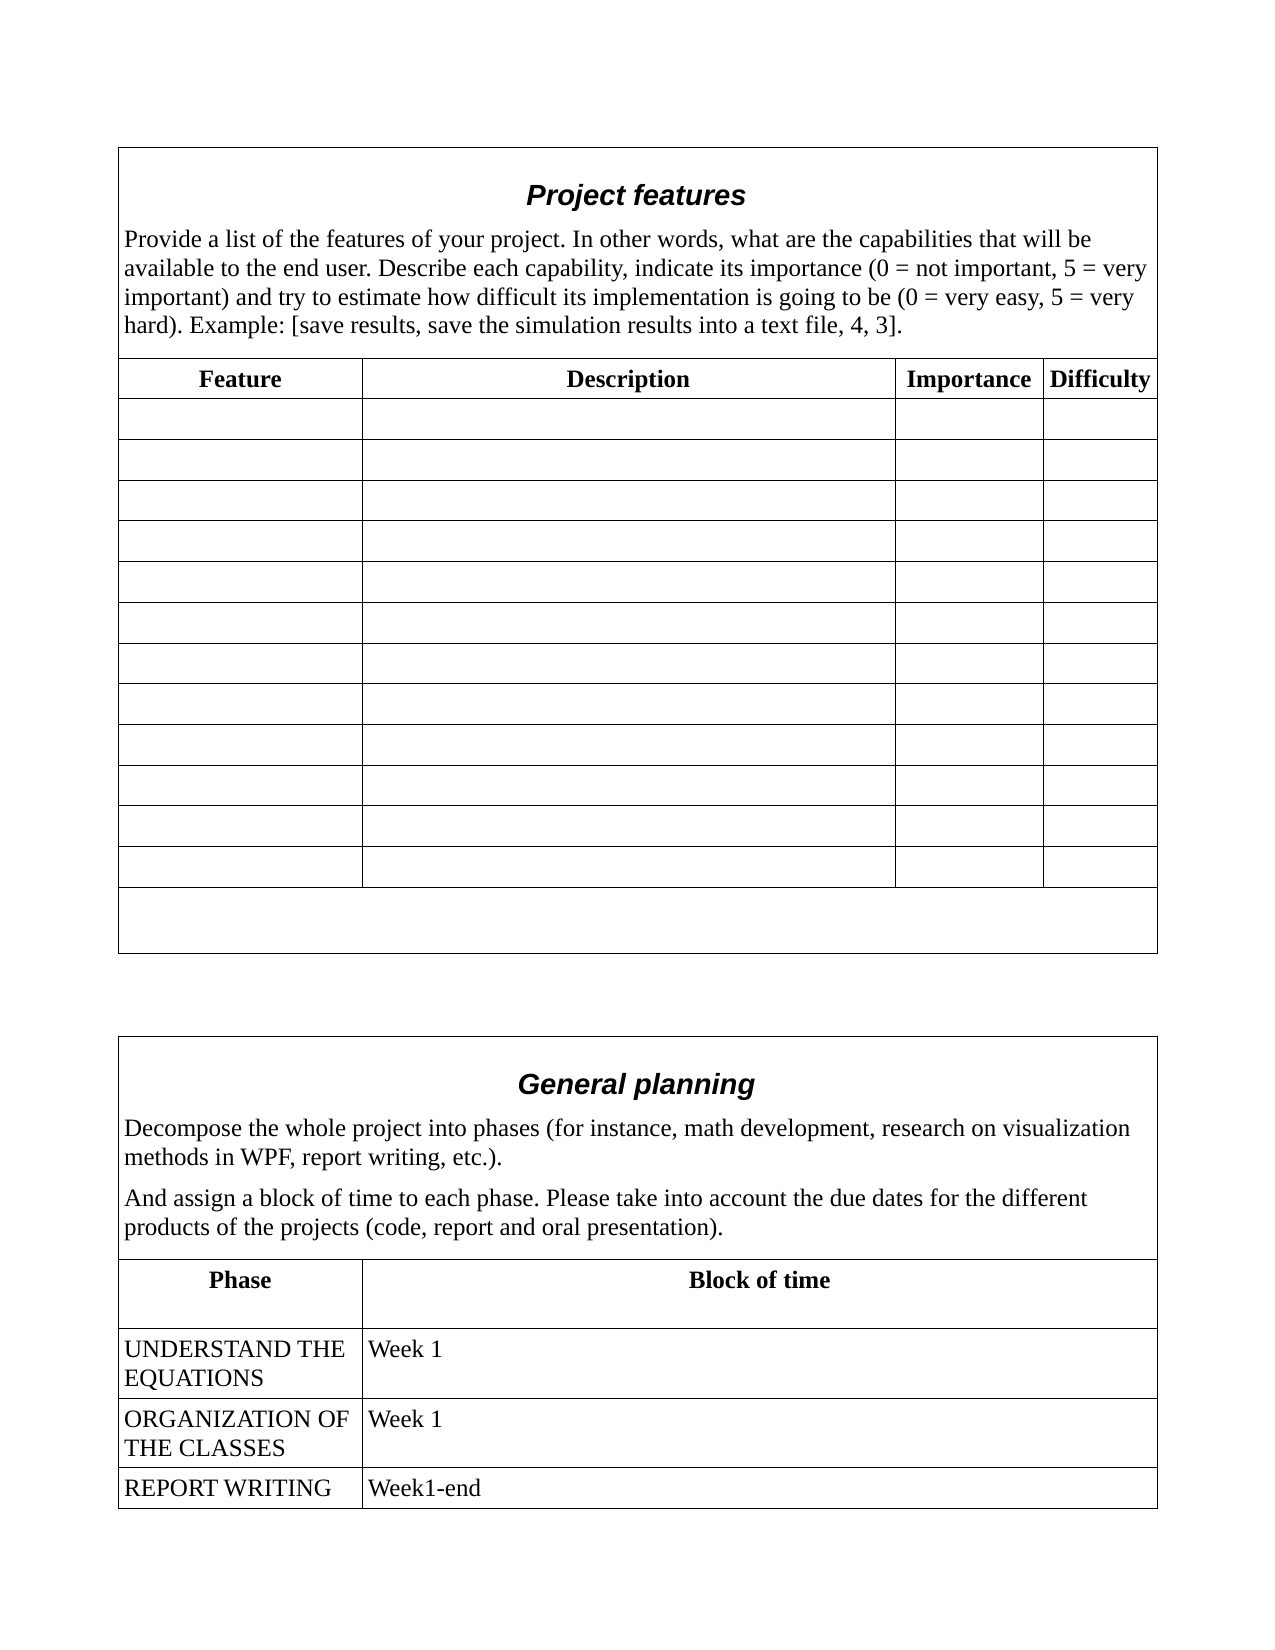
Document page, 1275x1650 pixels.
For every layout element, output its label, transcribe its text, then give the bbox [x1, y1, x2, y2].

table_cell [119, 766, 362, 805]
table_cell [119, 521, 362, 561]
table_cell [1044, 440, 1157, 479]
table_cell Week 1 [363, 1399, 1157, 1467]
table_header Project features Provide a list of the features of your project. In other words, what are the capabilities that will be available to the end user. Describe each capability, indicate its importance (0 = not important, 5 = very important) and try to estimate how difficult its implementation is going to be (0 = very easy, 5 = very hard). Example: [save results, save the simulation results into a text file, 4, 3]. [119, 148, 1157, 357]
table_cell [119, 440, 362, 479]
table_cell ORGANIZATION OF THE CLASSES [119, 1399, 362, 1467]
table_cell Block of time [363, 1260, 1157, 1328]
table_cell [119, 562, 362, 602]
table_cell [119, 684, 362, 724]
table_cell Phase [119, 1260, 362, 1328]
table_header General planning Decompose the whole project into phases (for instance, math development, research on visualization methods in WPF, report writing, etc.). And assign a block of time to each phase. Please take into account the due dates for the different products of the projects (code, report and oral presentation). [119, 1037, 1157, 1259]
table_cell [119, 806, 362, 846]
table_cell [1044, 725, 1157, 765]
table_cell [1044, 399, 1157, 439]
table_cell [896, 399, 1043, 439]
table_cell [896, 684, 1043, 724]
table_cell [119, 399, 362, 439]
table_cell [119, 847, 362, 887]
table_cell [1044, 603, 1157, 642]
table_cell [1044, 766, 1157, 805]
table_cell [119, 725, 362, 765]
table_cell [119, 481, 362, 520]
table_cell [119, 603, 362, 642]
table_cell [896, 562, 1043, 602]
table_cell [363, 644, 895, 683]
table_cell [1044, 481, 1157, 520]
table_cell [363, 481, 895, 520]
table_cell [363, 521, 895, 561]
table_cell [1044, 684, 1157, 724]
table_cell [896, 766, 1043, 805]
table_cell [896, 644, 1043, 683]
table_cell [363, 603, 895, 642]
table_cell [1044, 562, 1157, 602]
table_cell Difficulty [1044, 359, 1157, 398]
table_cell Week 1 [363, 1329, 1157, 1398]
table_cell REPORT WRITING [119, 1468, 362, 1508]
table_cell [896, 847, 1043, 887]
table_cell Week1-end [363, 1468, 1157, 1508]
table_cell [896, 440, 1043, 479]
table_cell Feature [119, 359, 362, 398]
table_cell [363, 684, 895, 724]
table_cell [896, 481, 1043, 520]
table_cell [119, 888, 1157, 953]
table_cell [896, 603, 1043, 642]
table_cell [363, 440, 895, 479]
table_cell [363, 562, 895, 602]
table_cell [1044, 806, 1157, 846]
table_cell [896, 725, 1043, 765]
table_cell [363, 847, 895, 887]
table_cell [363, 725, 895, 765]
table_cell [896, 806, 1043, 846]
table_cell [1044, 644, 1157, 683]
table_cell [1044, 521, 1157, 561]
table_cell [363, 806, 895, 846]
table_cell [119, 644, 362, 683]
table_cell UNDERSTAND THE EQUATIONS [119, 1329, 362, 1398]
table_cell [896, 521, 1043, 561]
table_cell Importance [896, 359, 1043, 398]
table_cell [1044, 847, 1157, 887]
table_cell [363, 399, 895, 439]
table_cell Description [363, 359, 895, 398]
table_cell [363, 766, 895, 805]
